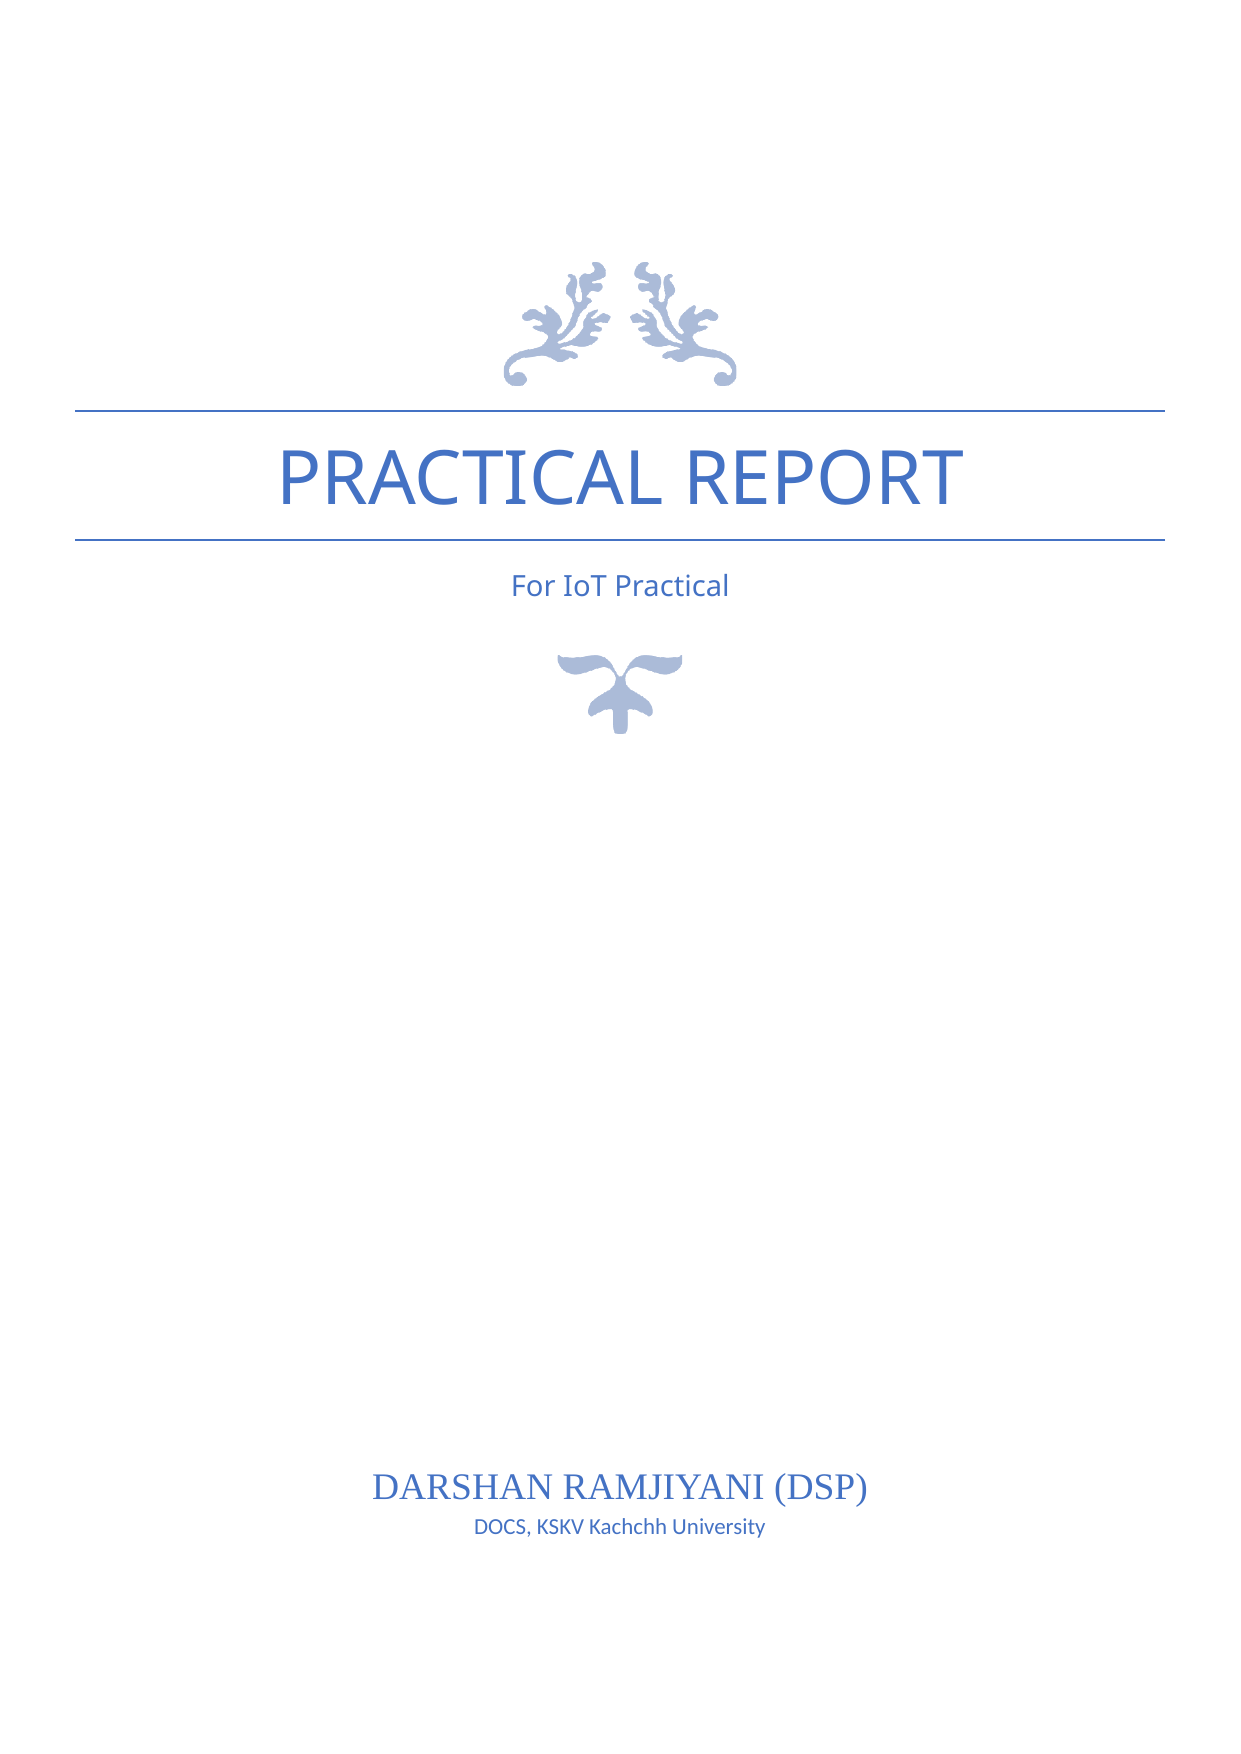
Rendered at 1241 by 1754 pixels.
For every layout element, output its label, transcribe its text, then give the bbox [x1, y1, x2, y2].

text For IoT Practical [75, 566, 1165, 605]
picture [503, 262, 737, 386]
picture [557, 655, 683, 734]
text Practical Report [75, 412, 1165, 539]
